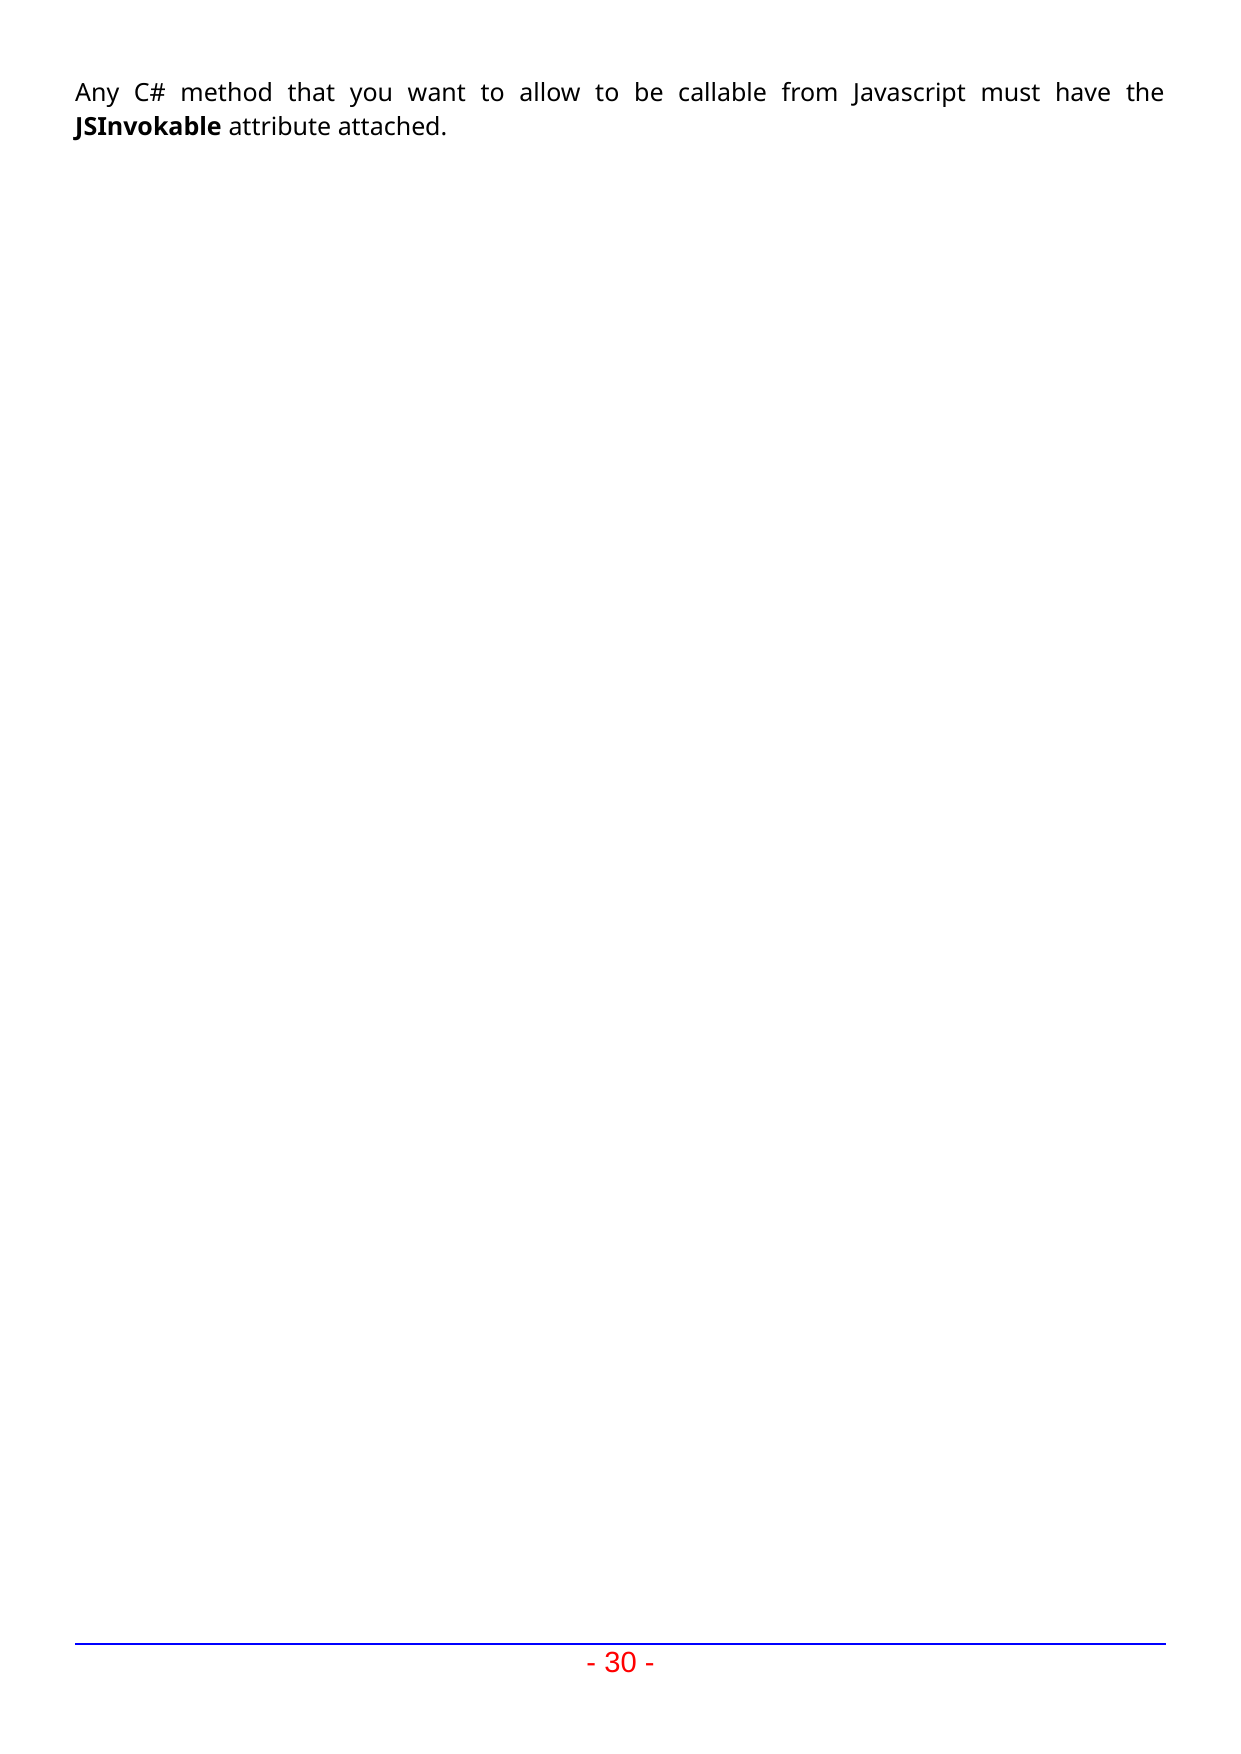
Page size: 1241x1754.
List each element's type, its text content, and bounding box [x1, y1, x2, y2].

text Any C# method that you want to allow to be callable from Javascript must have the JSInvokable attribute attached. [75, 75, 1166, 143]
